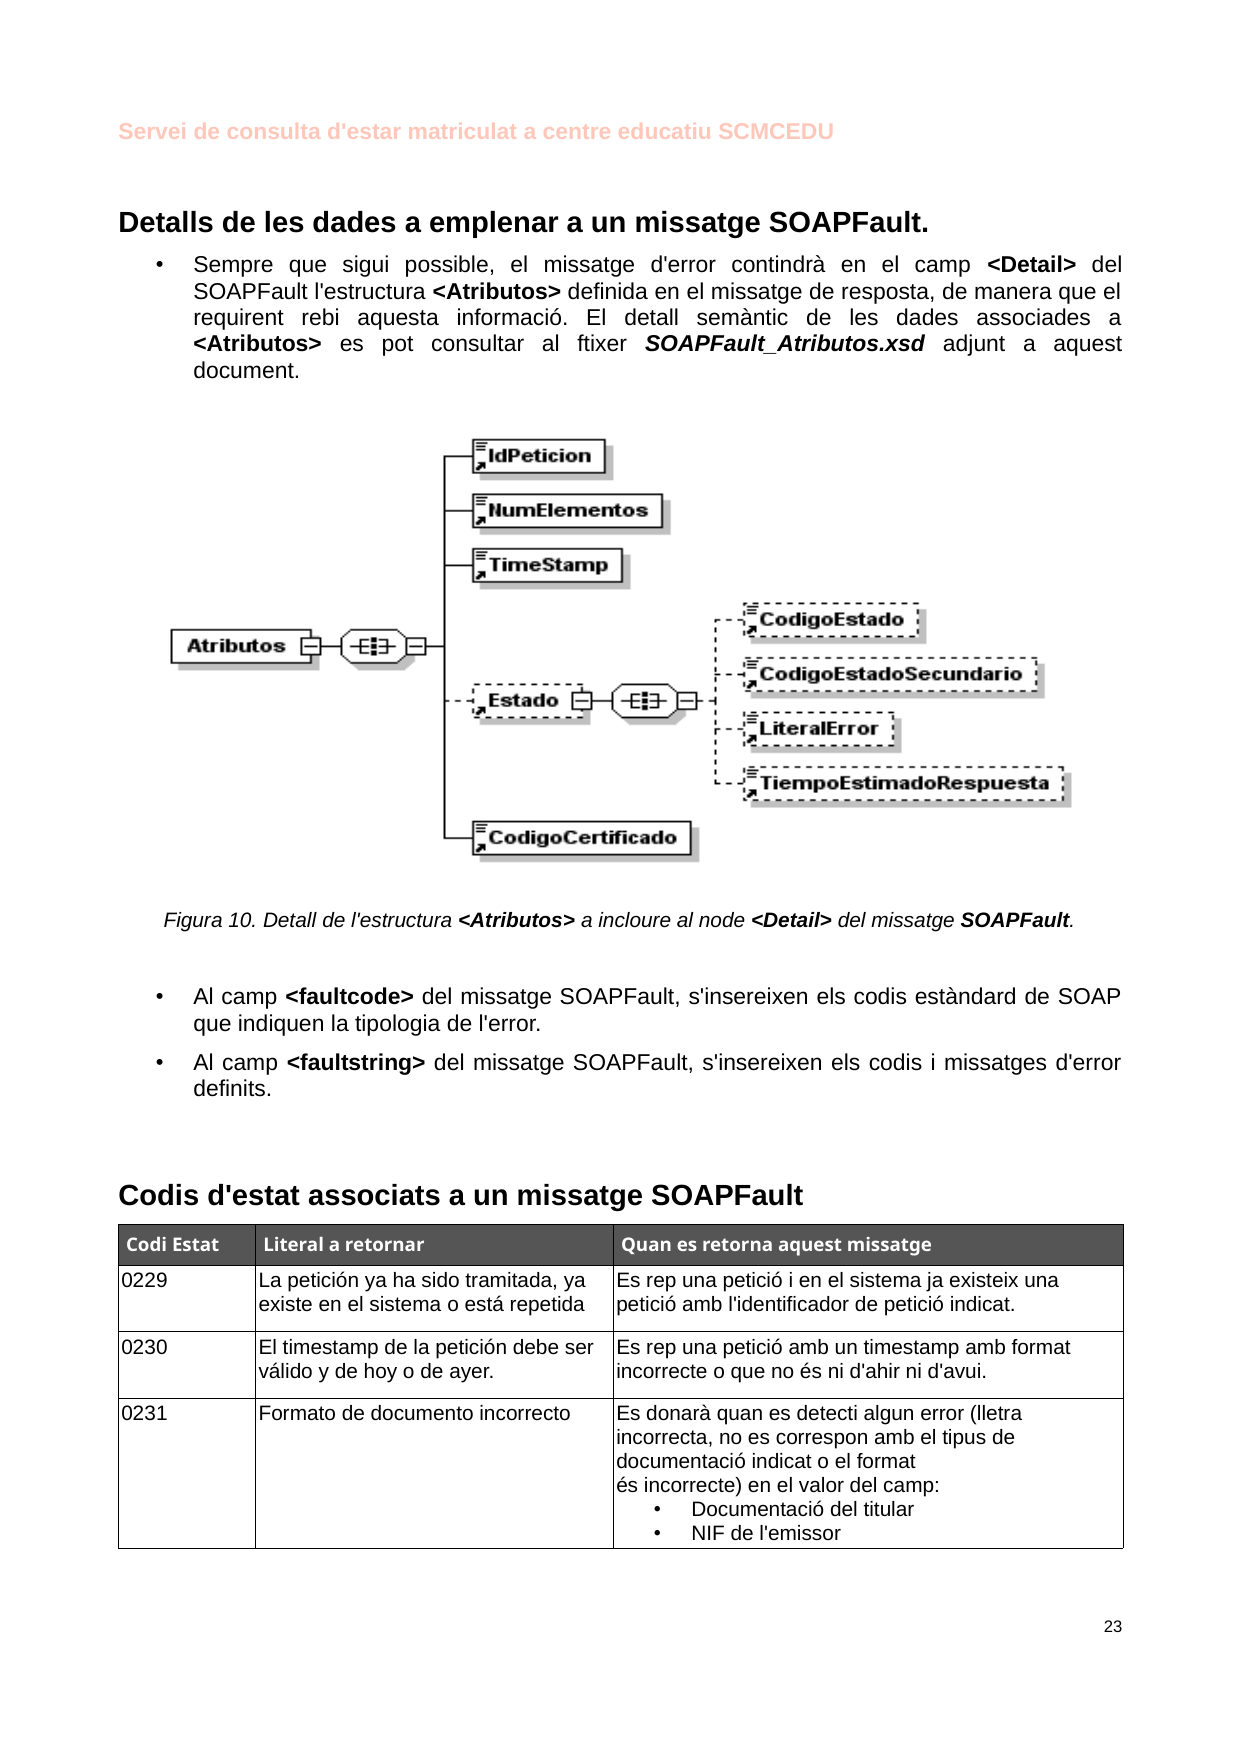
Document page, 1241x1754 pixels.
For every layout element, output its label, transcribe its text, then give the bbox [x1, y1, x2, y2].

subtitle Detalls de les dades a emplenar a un missatge SOAPFault. [118, 205, 1122, 239]
list Sempre que sigui possible, el missatge d'error contindrà en el camp <Detail> del SOAPFault l'estructura <Atributos> definida en el missatge de resposta, de manera que el requirent rebi aquesta informació. El detall semàntic de les dades associades a <Atributos> es pot consultar al ftixer SOAPFault_Atributos.xsd adjunt a aquest document. [156, 251, 1122, 383]
table_cell La petición ya ha sido tramitada, ya existe en el sistema o está repetida [256, 1266, 613, 1331]
table_cell Es rep una petició amb un timestamp amb format incorrecte o que no és ni d'ahir ni d'avui. [614, 1332, 1123, 1398]
subtitle Codis d'estat associats a un missatge SOAPFault [118, 1178, 1122, 1211]
list Al camp <faultcode> del missatge SOAPFault, s'insereixen els codis estàndard de SOAP que indiquen la tipologia de l'error. [156, 983, 1122, 1036]
table_cell El timestamp de la petición debe ser válido y de hoy o de ayer. [256, 1332, 613, 1398]
table_cell 0231 [119, 1399, 255, 1548]
table_cell 0230 [119, 1332, 255, 1398]
table_cell 0229 [119, 1266, 255, 1331]
list Al camp <faultstring> del missatge SOAPFault, s'insereixen els codis i missatges d'error definits. [156, 1048, 1122, 1101]
text Figura 10. Detall de l'estructura <Atributos> a incloure al node <Detail> del missatge SOAPFault. [118, 434, 1122, 932]
table_cell Es rep una petició i en el sistema ja existeix una petició amb l'identificador de petició indicat. [614, 1266, 1123, 1331]
table_cell Es donarà quan es detecti algun error (lletra incorrecta, no es correspon amb el tipus de documentació indicat o el format és incorrecte) en el valor del camp: Documentació del titular NIF de l'emissor Identificador del sol·licitant [614, 1399, 1123, 1548]
table_cell Formato de documento incorrecto [256, 1399, 613, 1548]
